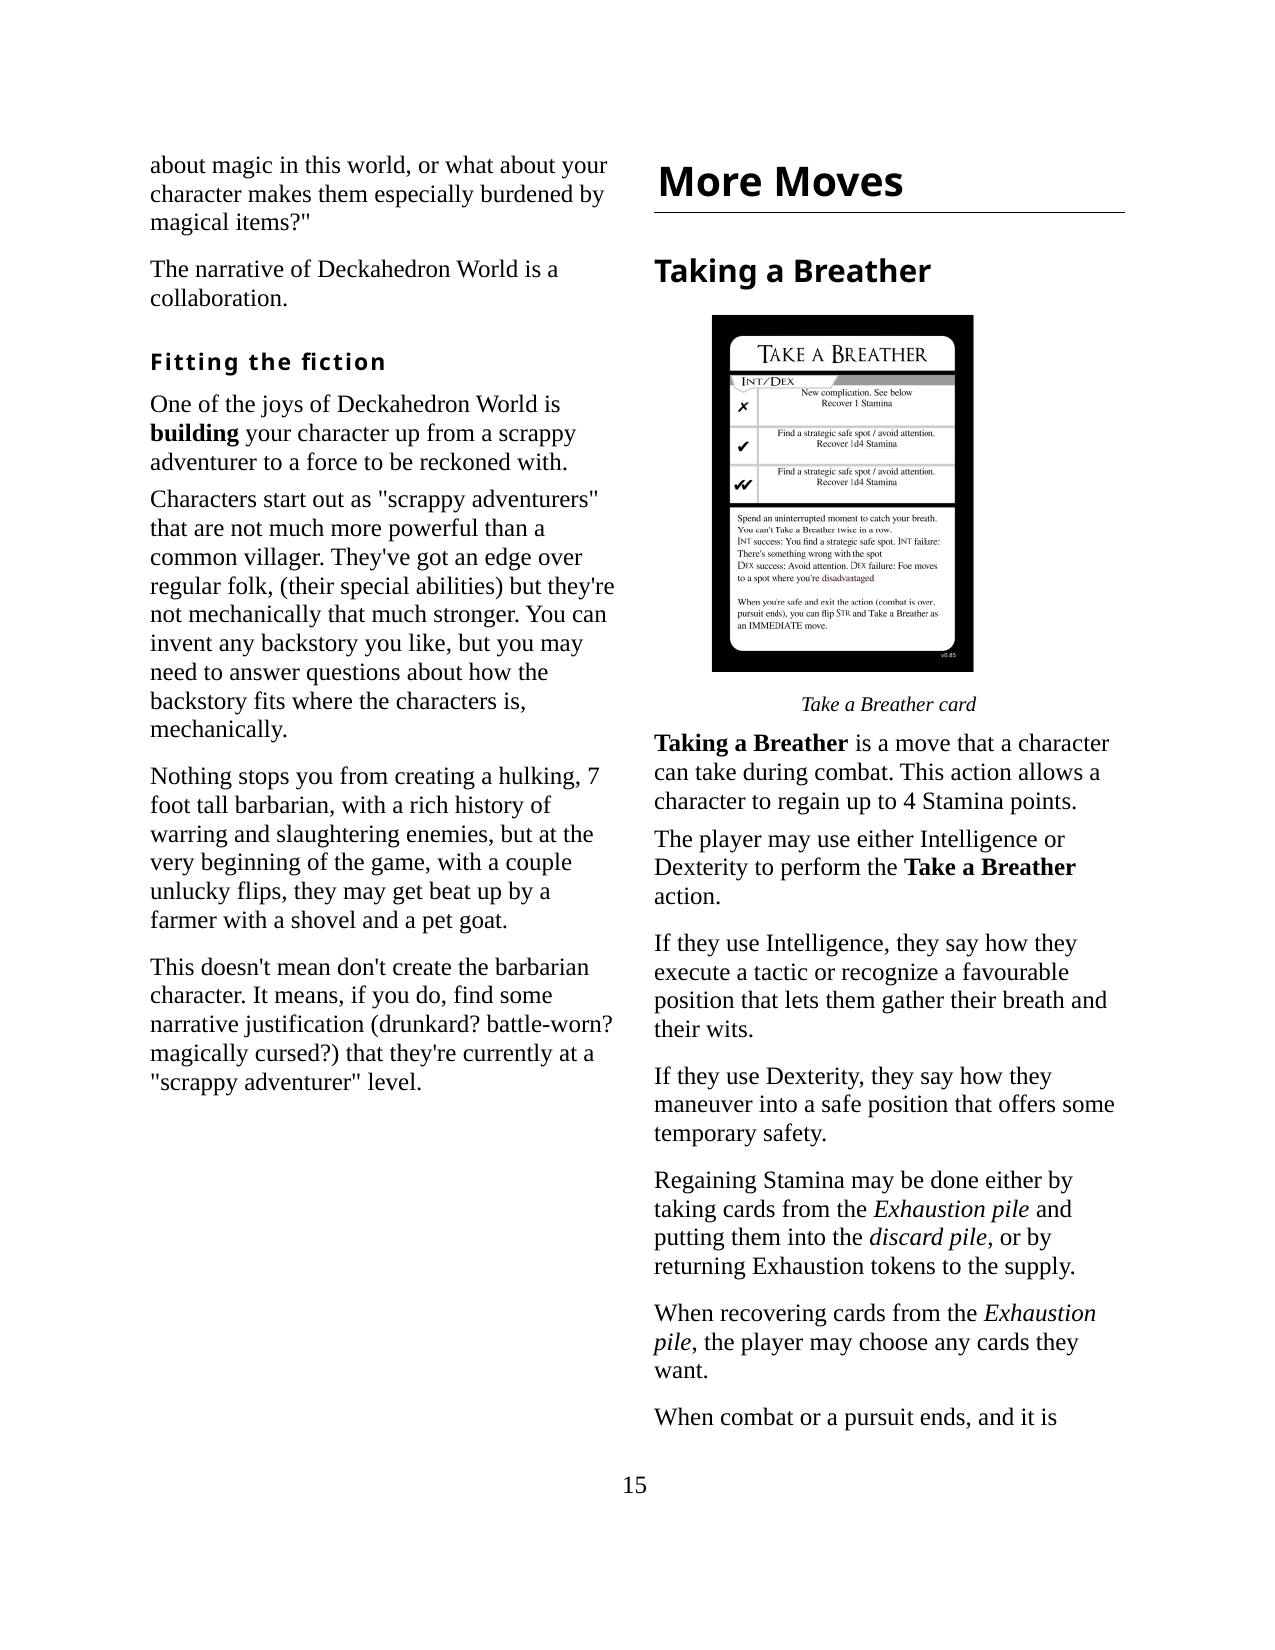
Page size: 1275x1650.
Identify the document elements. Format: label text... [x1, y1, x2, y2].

text One of the joys of Deckahedron World is building your character up from a scrappy adventurer to a force to be reckoned with. [150, 389, 621, 476]
subtitle Taking a Breather [654, 249, 1125, 292]
text Regaining Stamina may be done either by taking cards from the Exhaustion pile and putting them into the discard pile, or by returning Exhaustion tokens to the supply. [654, 1165, 1125, 1280]
text Characters start out as "scrappy adventurers" that are not much more powerful than a common villager. They've got an edge over regular folk, (their special abilities) but they're not mechanically that much stronger. You can invent any backstory you like, but you may need to answer questions about how the backstory fits where the characters is, mechanically. [150, 484, 621, 743]
text When recovering cards from the Exhaustion pile, the player may choose any cards they want. [654, 1298, 1125, 1384]
text The player may use either Intelligence or Dexterity to perform the Take a Breather action. [654, 824, 1125, 910]
text If they use Dexterity, they say how they maneuver into a safe position that offers some temporary safety. [654, 1061, 1125, 1147]
text Take a Breather card [654, 692, 1125, 716]
text The narrative of Deckahedron World is a collaboration. [150, 254, 621, 312]
text This doesn't mean don't create the barbarian character. It means, if you do, find some narrative justification (drunkard? battle-worn? magically cursed?) that they're currently at a "scrappy adventurer" level. [150, 952, 621, 1095]
subtitle Fitting the fiction [150, 346, 621, 377]
text If they use Intelligence, they say how they execute a tactic or recognize a favourable position that lets them gather their breath and their wits. [654, 928, 1125, 1043]
text Nothing stops you from creating a hulking, 7 foot tall barbarian, with a rich history of warring and slaughtering enemies, but at the very beginning of the game, with a couple unlucky flips, they may get beat up by a farmer with a shovel and a pet goat. [150, 761, 621, 934]
text Taking a Breather is a move that a character can take during combat. This action allows a character to regain up to 4 Stamina points. [654, 728, 1125, 815]
picture [702, 304, 1077, 680]
subtitle More Moves [654, 150, 1125, 212]
text about magic in this world, or what about your character makes them especially burdened by magical items?" [150, 150, 621, 236]
text When combat or a pursuit ends, and it is [654, 1402, 1125, 1431]
